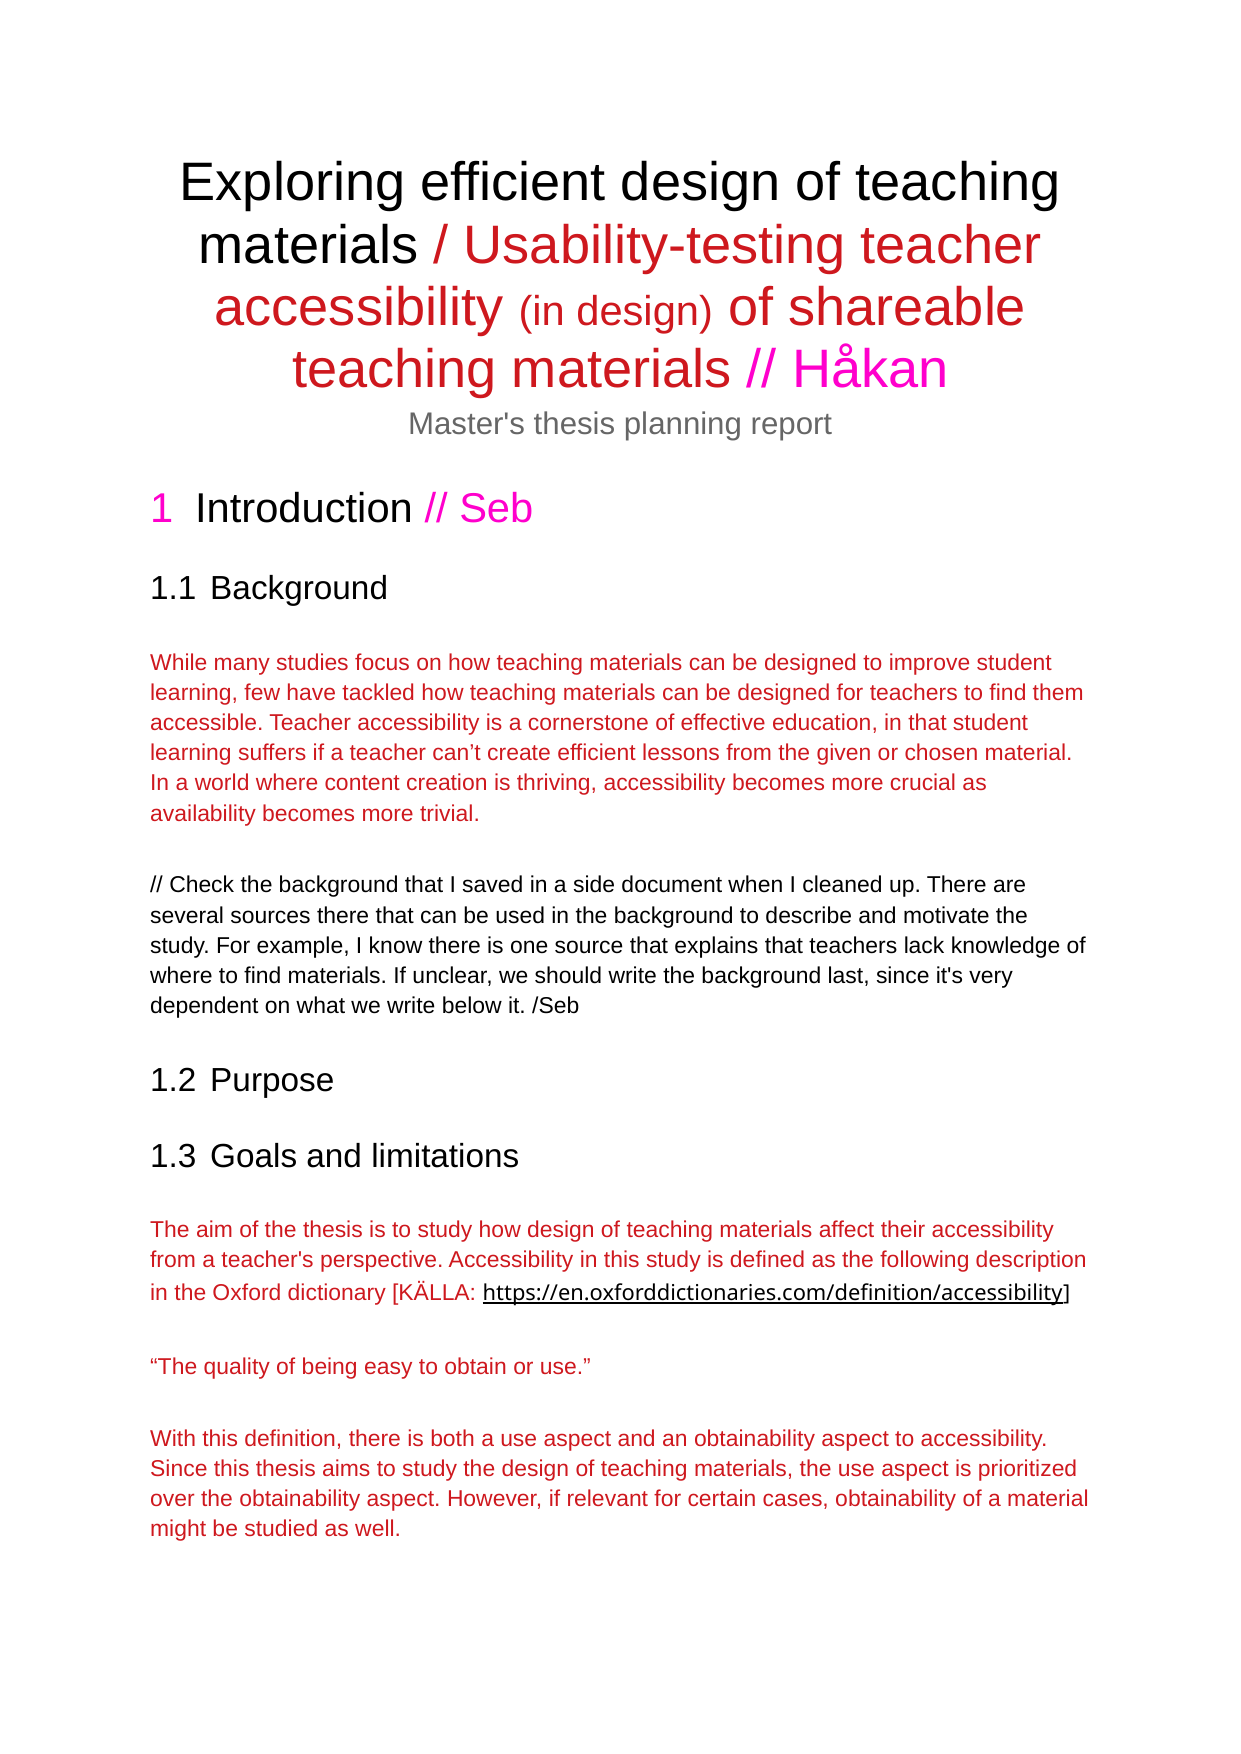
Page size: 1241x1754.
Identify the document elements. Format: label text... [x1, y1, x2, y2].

text “The quality of being easy to obtain or use.” [150, 1353, 1090, 1379]
subtitle Introduction // Seb [150, 483, 1090, 531]
text The aim of the thesis is to study how design of teaching materials affect their accessibility from a teacher's perspective. Accessibility in this study is defined as the following description in the Oxford dictionary [KÄLLA: https://en.oxforddictionaries.com/definition/accessibility] [150, 1216, 1090, 1307]
text // Check the background that I saved in a side document when I cleaned up. There are several sources there that can be used in the background to describe and motivate the study. For example, I know there is one source that explains that teachers lack knowledge of where to find materials. If unclear, we should write the background last, since it's very dependent on what we write below it. /Seb [150, 871, 1090, 1019]
subtitle Purpose [150, 1060, 1090, 1098]
title Exploring efficient design of teaching materials / Usability-testing teacher accessibility (in design) of shareable teaching materials // Håkan [150, 150, 1090, 399]
text With this definition, there is both a use aspect and an obtainability aspect to accessibility. Since this thesis aims to study the design of teaching materials, the use aspect is prioritized over the obtainability aspect. However, if relevant for certain cases, obtainability of a material might be studied as well. [150, 1425, 1090, 1542]
text While many studies focus on how teaching materials can be designed to improve student learning, few have tackled how teaching materials can be designed for teachers to find them accessible. Teacher accessibility is a cornerstone of effective education, in that student learning suffers if a teacher can’t create efficient lessons from the given or chosen material. In a world where content creation is thriving, accessibility becomes more crucial as availability becomes more trivial. [150, 648, 1090, 826]
subtitle Master's thesis planning report [150, 405, 1090, 441]
subtitle Background [150, 568, 1090, 607]
subtitle Goals and limitations [150, 1136, 1090, 1174]
